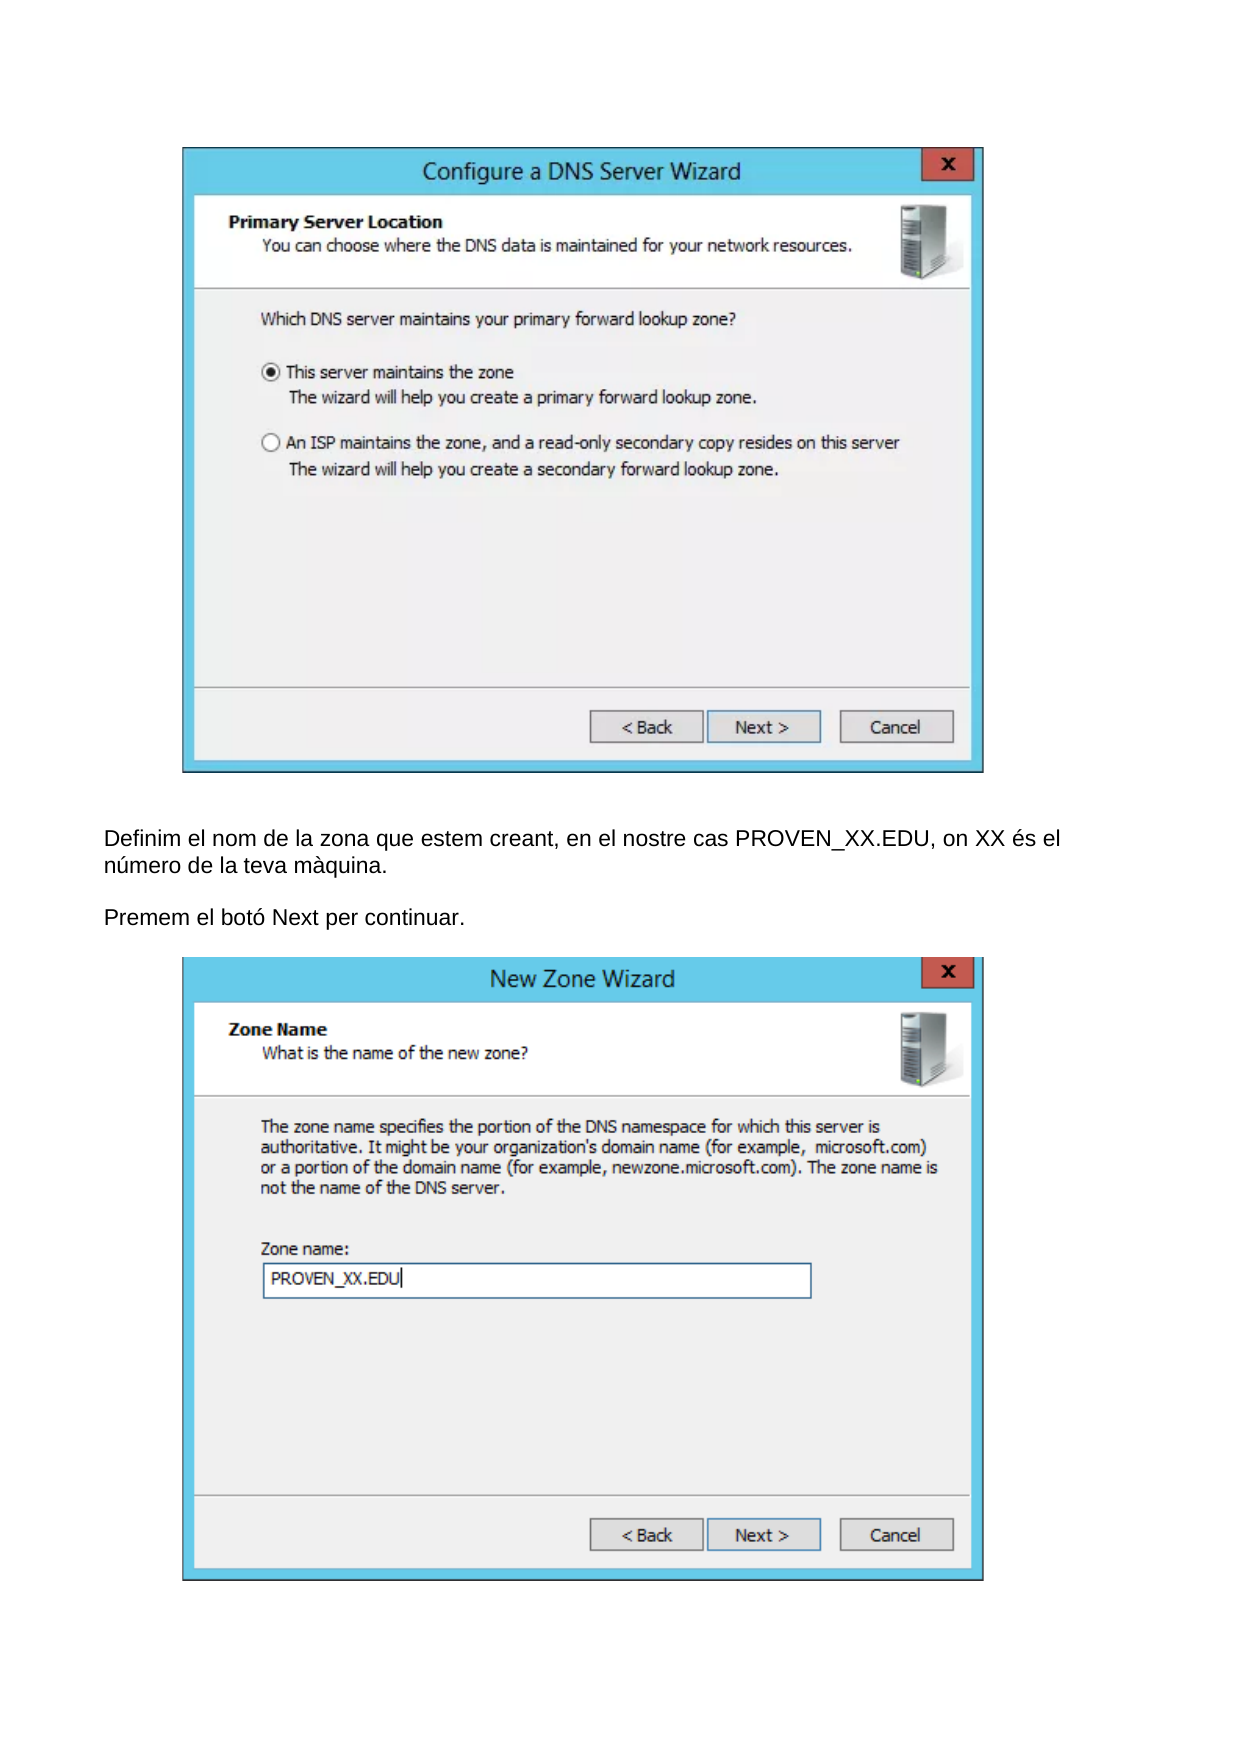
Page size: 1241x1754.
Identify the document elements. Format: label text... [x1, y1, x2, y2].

picture [182, 147, 984, 773]
picture [182, 957, 984, 1581]
text Premem el botó Next per continuar. [103, 904, 1063, 931]
text Definim el nom de la zona que estem creant, en el nostre cas PROVEN_XX.EDU, on XX és el número de la teva màquina. [103, 825, 1063, 878]
